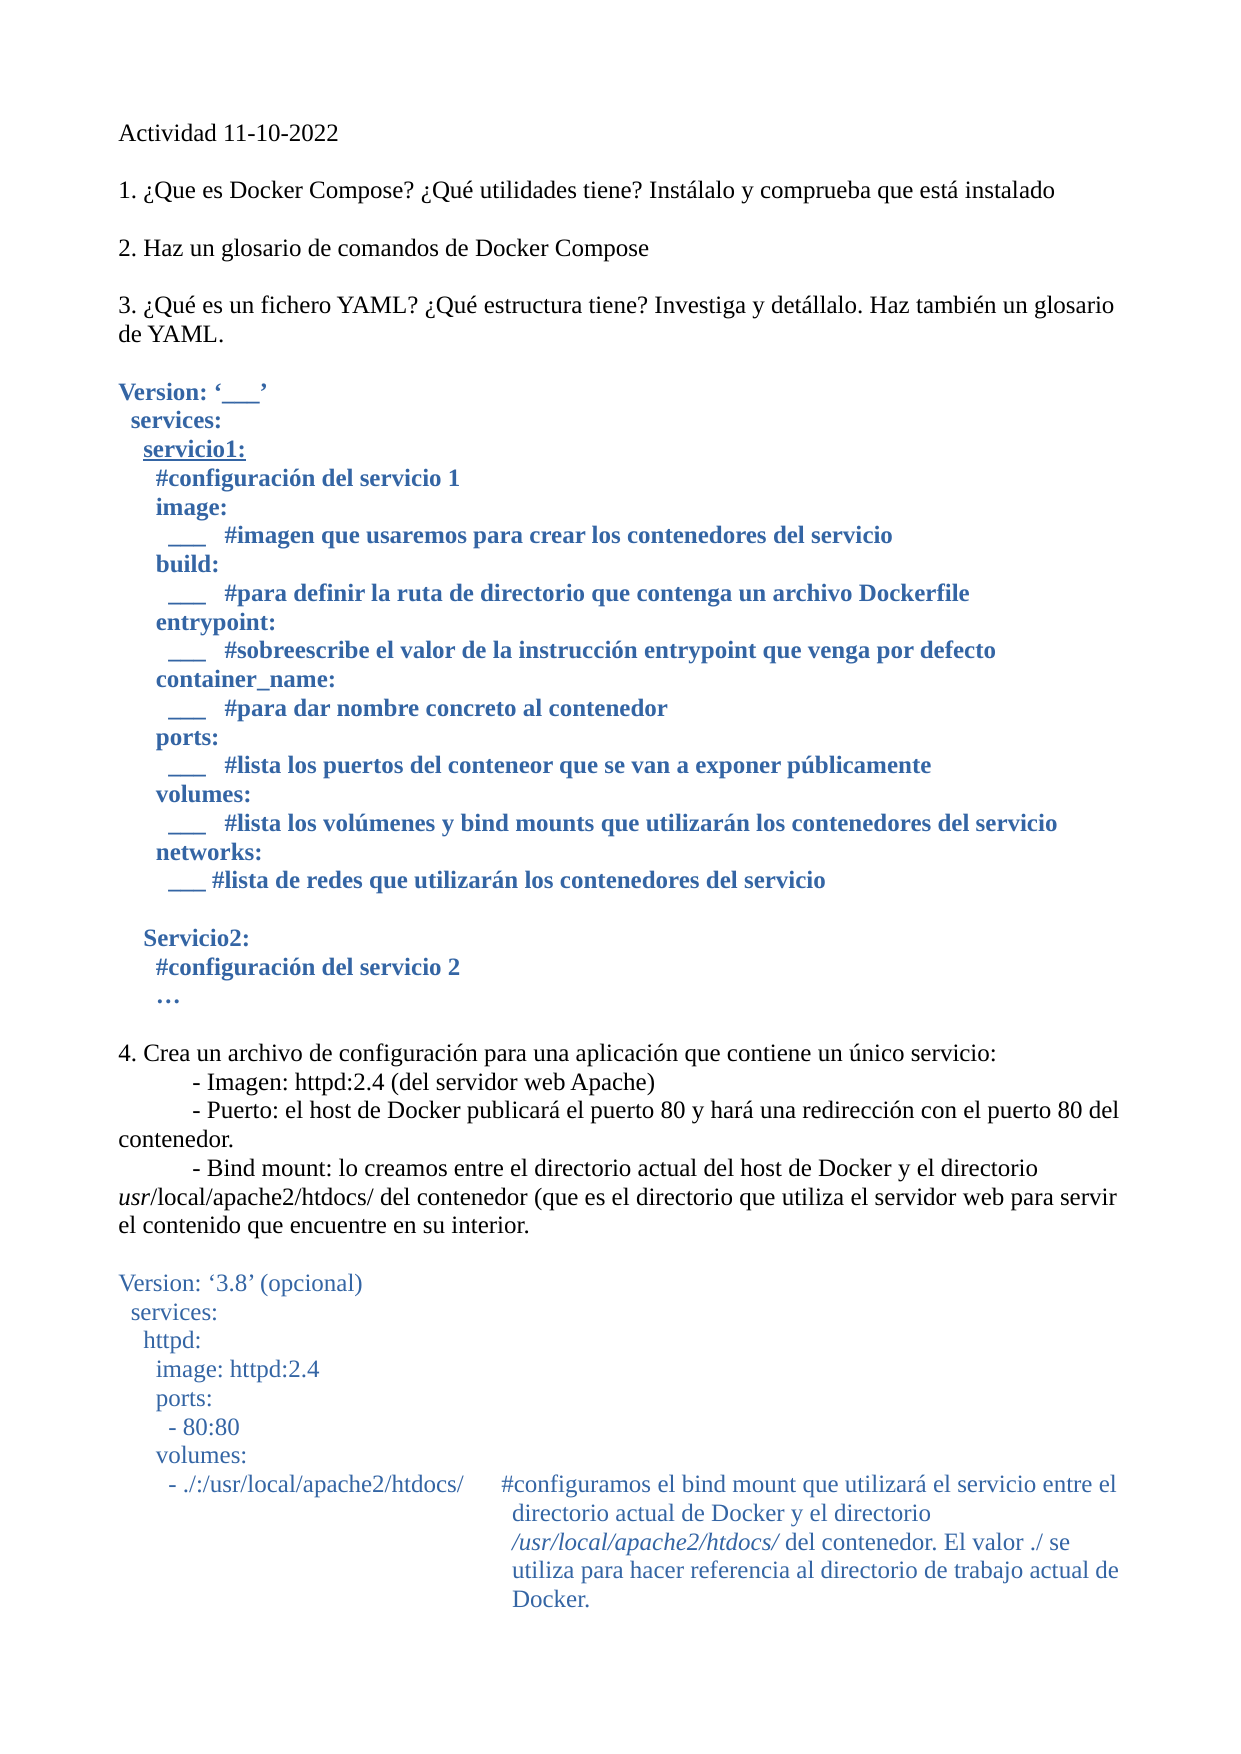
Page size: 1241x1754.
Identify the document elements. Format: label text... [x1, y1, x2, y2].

text 2. Haz un glosario de comandos de Docker Compose [118, 233, 1122, 262]
text #configuración del servicio 2 [118, 952, 1122, 981]
text ___ #para definir la ruta de directorio que contenga un archivo Dockerfile [118, 578, 1122, 607]
text ___ #sobreescribe el valor de la instrucción entrypoint que venga por defecto [118, 636, 1122, 664]
text ports: [118, 722, 1122, 751]
text volumes: [118, 1441, 1122, 1469]
text ports: [118, 1383, 1122, 1412]
text image: [118, 492, 1122, 521]
text utiliza para hacer referencia al directorio de trabajo actual de [118, 1556, 1122, 1584]
text /usr/local/apache2/htdocs/ del contenedor. El valor ./ se [118, 1527, 1122, 1556]
text ___ #lista los volúmenes y bind mounts que utilizarán los contenedores del servicio [118, 808, 1122, 837]
text - 80:80 [118, 1412, 1122, 1441]
text … [118, 981, 1122, 1009]
text ___ #lista los puertos del conteneor que se van a exponer públicamente [118, 751, 1122, 779]
text networks: [118, 837, 1122, 866]
text 3. ¿Qué es un fichero YAML? ¿Qué estructura tiene? Investiga y detállalo. Haz también un glosario de YAML. [118, 291, 1122, 348]
text image: httpd:2.4 [118, 1354, 1122, 1383]
text ___ #para dar nombre concreto al contenedor [118, 693, 1122, 722]
text directorio actual de Docker y el directorio [118, 1498, 1122, 1527]
text Version: ‘___’ [118, 377, 1122, 406]
text - Puerto: el host de Docker publicará el puerto 80 y hará una redirección con el puerto 80 del contenedor. [118, 1096, 1122, 1153]
text ___ #lista de redes que utilizarán los contenedores del servicio [118, 866, 1122, 894]
text ___ #imagen que usaremos para crear los contenedores del servicio [118, 521, 1122, 549]
text container_name: [118, 664, 1122, 693]
text - ./:/usr/local/apache2/htdocs/ #configuramos el bind mount que utilizará el servicio entre el [118, 1469, 1122, 1498]
text Actividad 11-10-2022 [118, 118, 1122, 147]
text volumes: [118, 779, 1122, 808]
text httpd: [118, 1326, 1122, 1354]
text 4. Crea un archivo de configuración para una aplicación que contiene un único servicio: [118, 1038, 1122, 1067]
text Version: ‘3.8’ (opcional) [118, 1268, 1122, 1297]
text build: [118, 549, 1122, 578]
text - Imagen: httpd:2.4 (del servidor web Apache) [118, 1067, 1122, 1096]
text 1. ¿Que es Docker Compose? ¿Qué utilidades tiene? Instálalo y comprueba que está instalado [118, 176, 1122, 204]
text servicio1: [118, 434, 1122, 463]
text Servicio2: [118, 923, 1122, 952]
text Docker. [118, 1584, 1122, 1613]
text services: [118, 1297, 1122, 1326]
text - Bind mount: lo creamos entre el directorio actual del host de Docker y el directorio usr/local/apache2/htdocs/ del contenedor (que es el directorio que utiliza el servidor web para servir el contenido que encuentre en su interior. [118, 1153, 1122, 1239]
text #configuración del servicio 1 [118, 463, 1122, 492]
text entrypoint: [118, 607, 1122, 636]
text services: [118, 406, 1122, 434]
